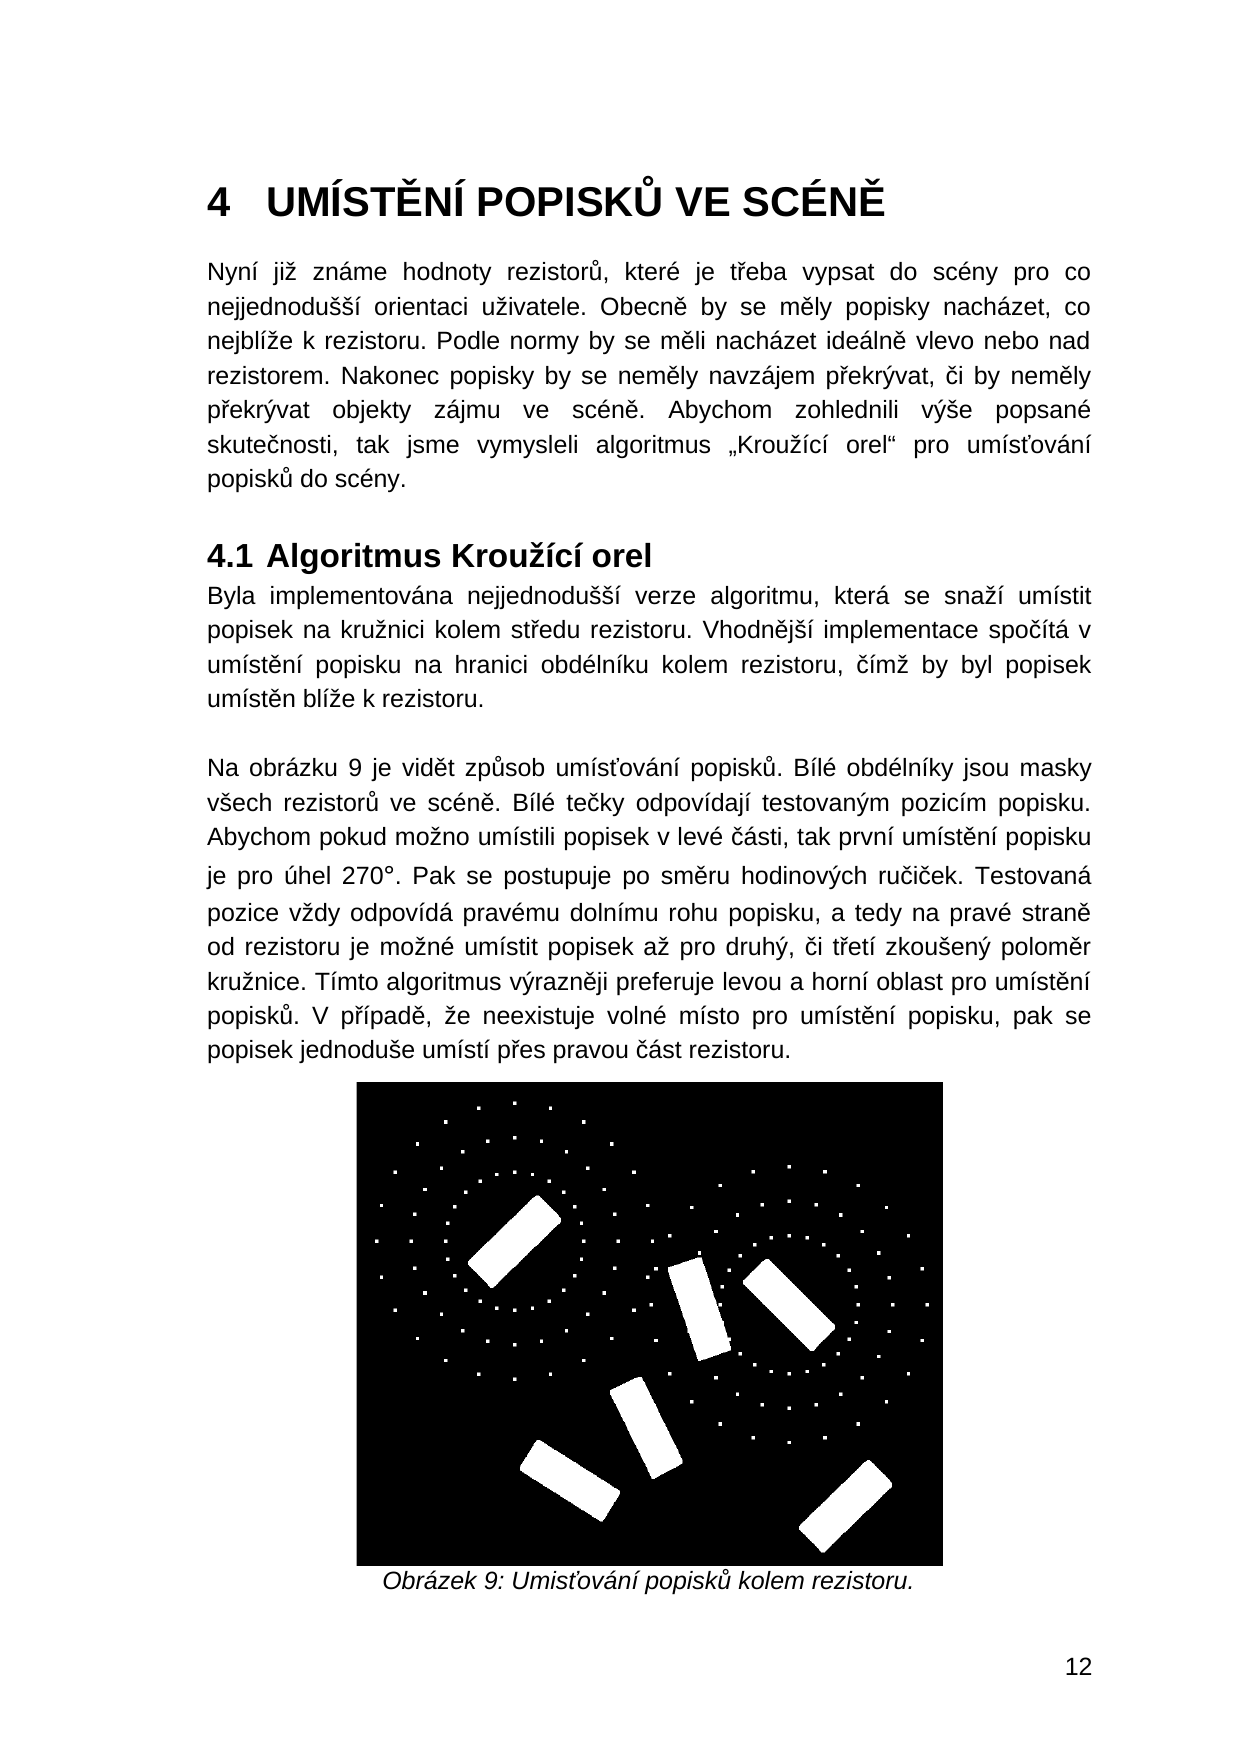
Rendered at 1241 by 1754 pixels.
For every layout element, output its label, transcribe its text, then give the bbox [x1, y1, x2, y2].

picture [356, 1082, 943, 1566]
text Na obrázku 9 je vidět způsob umísťování popisků. Bílé obdélníky jsou masky všech rezistorů ve scéně. Bílé tečky odpovídají testovaným pozicím popisku. Abychom pokud možno umístili popisek v levé části, tak první umístění popisku je pro úhel 270°. Pak se postupuje po směru hodinových ručiček. Testovaná pozice vždy odpovídá pravému dolnímu rohu popisku, a tedy na pravé straně od rezistoru je možné umístit popisek až pro druhý, či třetí zkoušený poloměr kružnice. Tímto algoritmus výrazněji preferuje levou a horní oblast pro umístění popisků. V případě, že neexistuje volné místo pro umístění popisku, pak se popisek jednoduše umístí přes pravou část rezistoru. [207, 753, 1092, 1064]
text Byla implementována nejjednodušší verze algoritmu, která se snaží umístit popisek na kružnici kolem středu rezistoru. Vhodnější implementace spočítá v umístění popisku na hranici obdélníku kolem rezistoru, čímž by byl popisek umístěn blíže k rezistoru. [207, 581, 1092, 713]
text Obrázek 9: Umisťování popisků kolem rezistoru. [356, 1566, 943, 1595]
subtitle Algoritmus Kroužící orel [207, 536, 1092, 574]
text Nyní již známe hodnoty rezistorů, které je třeba vypsat do scény pro co nejjednodušší orientaci uživatele. Obecně by se měly popisky nacházet, co nejblíže k rezistoru. Podle normy by se měli nacházet ideálně vlevo nebo nad rezistorem. Nakonec popisky by se neměly navzájem překrývat, či by neměly překrývat objekty zájmu ve scéně. Abychom zohlednili výše popsané skutečnosti, tak jsme vymysleli algoritmus „Kroužící orel“ pro umísťování popisků do scény. [207, 257, 1092, 493]
subtitle Umístění popisků ve scéně [207, 177, 1092, 225]
